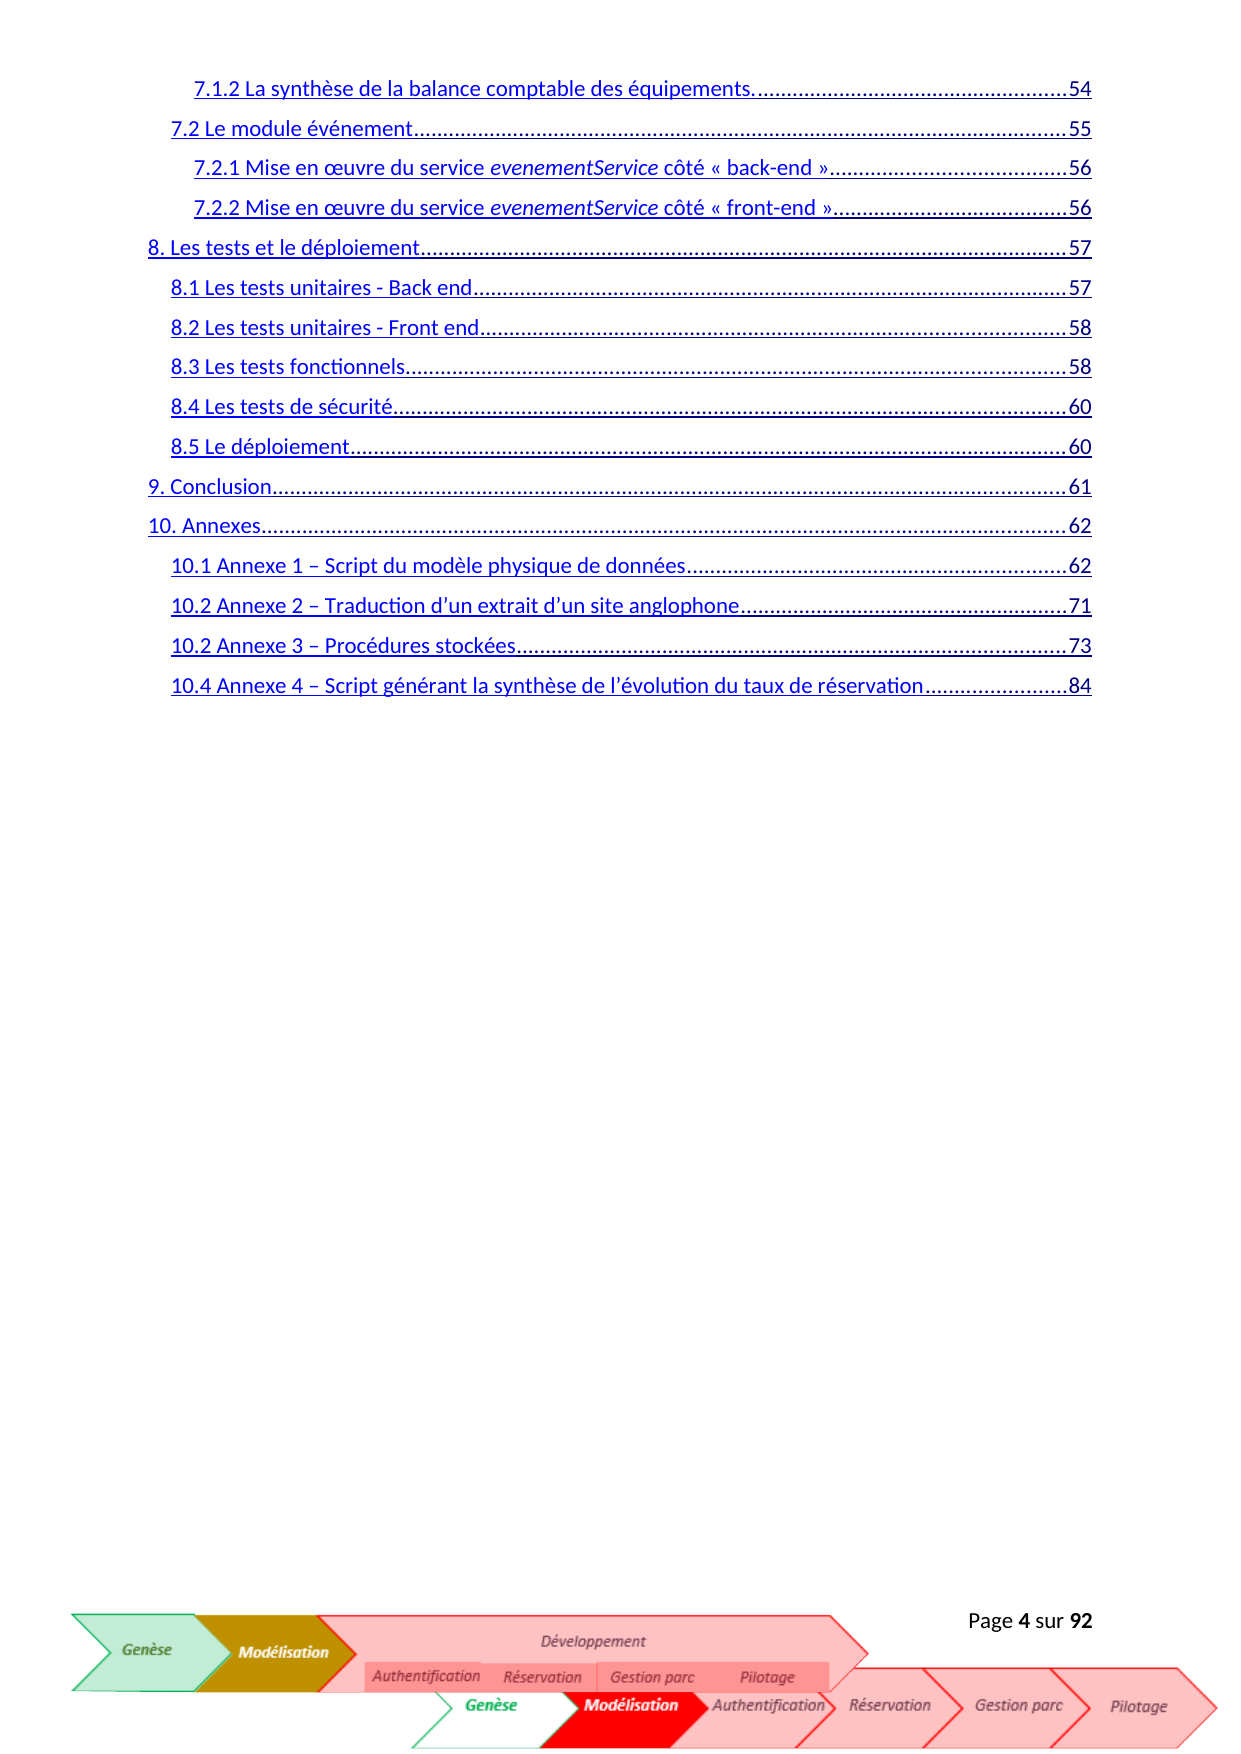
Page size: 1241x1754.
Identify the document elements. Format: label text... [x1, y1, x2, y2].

text 10.2 Annexe 2 – Traduction d’un extrait d’un site anglophone 71 [171, 591, 1092, 615]
text 9. Conclusion 61 [148, 472, 1092, 496]
text 7.2 Le module événement 55 [171, 114, 1092, 138]
text 10.2 Annexe 3 – Procédures stockées 73 [171, 631, 1092, 655]
text 7.1.2 La synthèse de la balance comptable des équipements. 54 [193, 74, 1092, 98]
text 10.4 Annexe 4 – Script générant la synthèse de l’évolution du taux de réservation 84 [171, 671, 1092, 695]
text 7.2.2 Mise en œuvre du service evenementService côté « front-end » 56 [193, 193, 1092, 217]
text 8.1 Les tests unitaires - Back end 57 [171, 273, 1092, 297]
text 10.1 Annexe 1 – Script du modèle physique de données 62 [171, 551, 1092, 576]
text 8.5 Le déploiement 60 [171, 432, 1092, 456]
text 8. Les tests et le déploiement 57 [148, 233, 1092, 257]
text 10. Annexes 62 [148, 512, 1092, 536]
text 8.2 Les tests unitaires - Front end 58 [171, 313, 1092, 337]
text 8.4 Les tests de sécurité 60 [171, 392, 1092, 416]
text 8.3 Les tests fonctionnels 58 [171, 352, 1092, 377]
text 7.2.1 Mise en œuvre du service evenementService côté « back-end » 56 [193, 153, 1092, 178]
